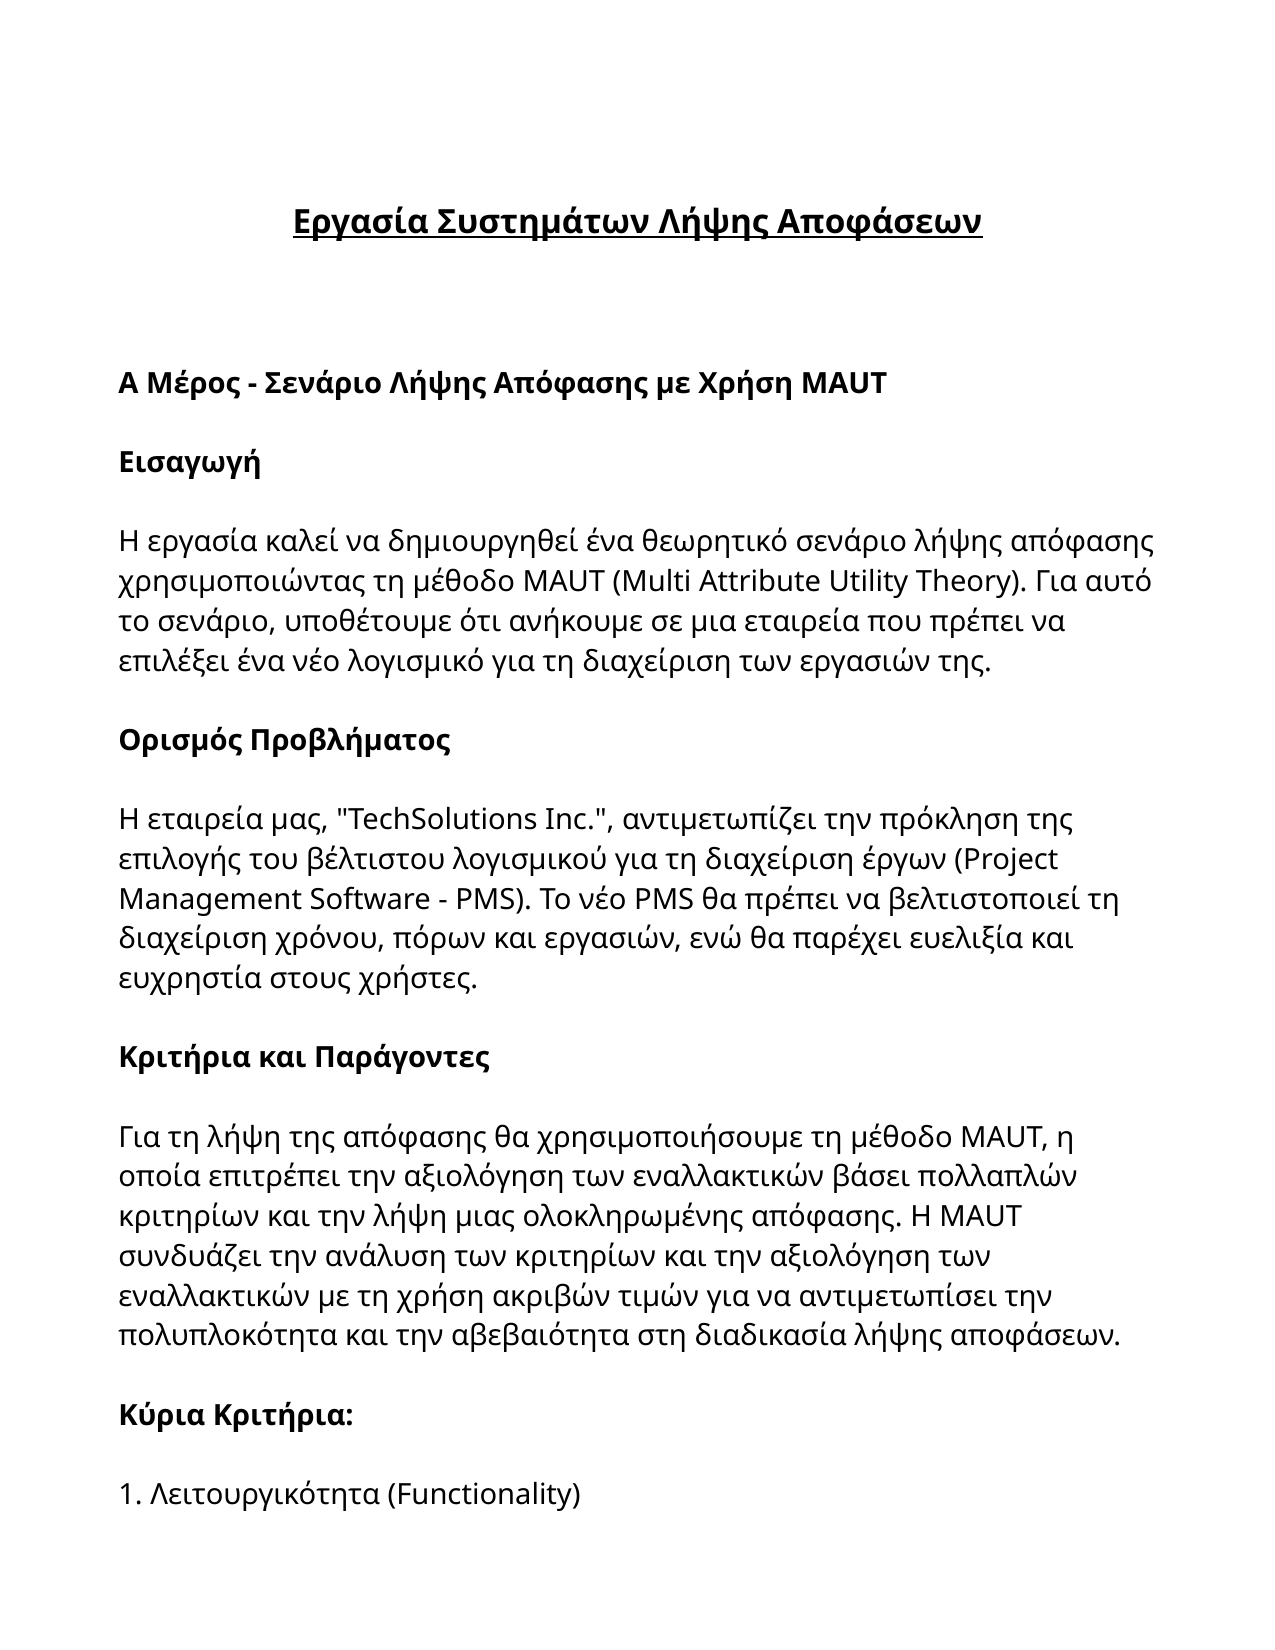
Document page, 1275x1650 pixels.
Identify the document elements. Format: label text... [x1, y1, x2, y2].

text Η εταιρεία μας, "TechSolutions Inc.", αντιμετωπίζει την πρόκληση της επιλογής του βέλτιστου λογισμικού για τη διαχείριση έργων (Project Management Software - PMS). Το νέο PMS θα πρέπει να βελτιστοποιεί τη διαχείριση χρόνου, πόρων και εργασιών, ενώ θα παρέχει ευελιξία και ευχρηστία στους χρήστες. [118, 798, 1157, 997]
text Εισαγωγή [118, 441, 1157, 481]
text Εργασία Συστημάτων Λήψης Αποφάσεων [118, 197, 1157, 243]
text 1. Λειτουργικότητα (Functionality) [118, 1473, 1157, 1513]
text Η εργασία καλεί να δημιουργηθεί ένα θεωρητικό σενάριο λήψης απόφασης χρησιμοποιώντας τη μέθοδο MAUT (Multi Attribute Utility Theory). Για αυτό το σενάριο, υποθέτουμε ότι ανήκουμε σε μια εταιρεία που πρέπει να επιλέξει ένα νέο λογισμικό για τη διαχείριση των εργασιών της. [118, 521, 1157, 679]
text Κύρια Κριτήρια: [118, 1394, 1157, 1433]
text Για τη λήψη της απόφασης θα χρησιμοποιήσουμε τη μέθοδο MAUT, η οποία επιτρέπει την αξιολόγηση των εναλλακτικών βάσει πολλαπλών κριτηρίων και την λήψη μιας ολοκληρωμένης απόφασης. Η MAUT συνδυάζει την ανάλυση των κριτηρίων και την αξιολόγηση των εναλλακτικών με τη χρήση ακριβών τιμών για να αντιμετωπίσει την πολυπλοκότητα και την αβεβαιότητα στη διαδικασία λήψης αποφάσεων. [118, 1116, 1157, 1354]
text Ορισμός Προβλήματος [118, 719, 1157, 759]
text Α Μέρος - Σενάριο Λήψης Απόφασης με Χρήση MAUT [118, 362, 1157, 402]
text Κριτήρια και Παράγοντες [118, 1037, 1157, 1076]
